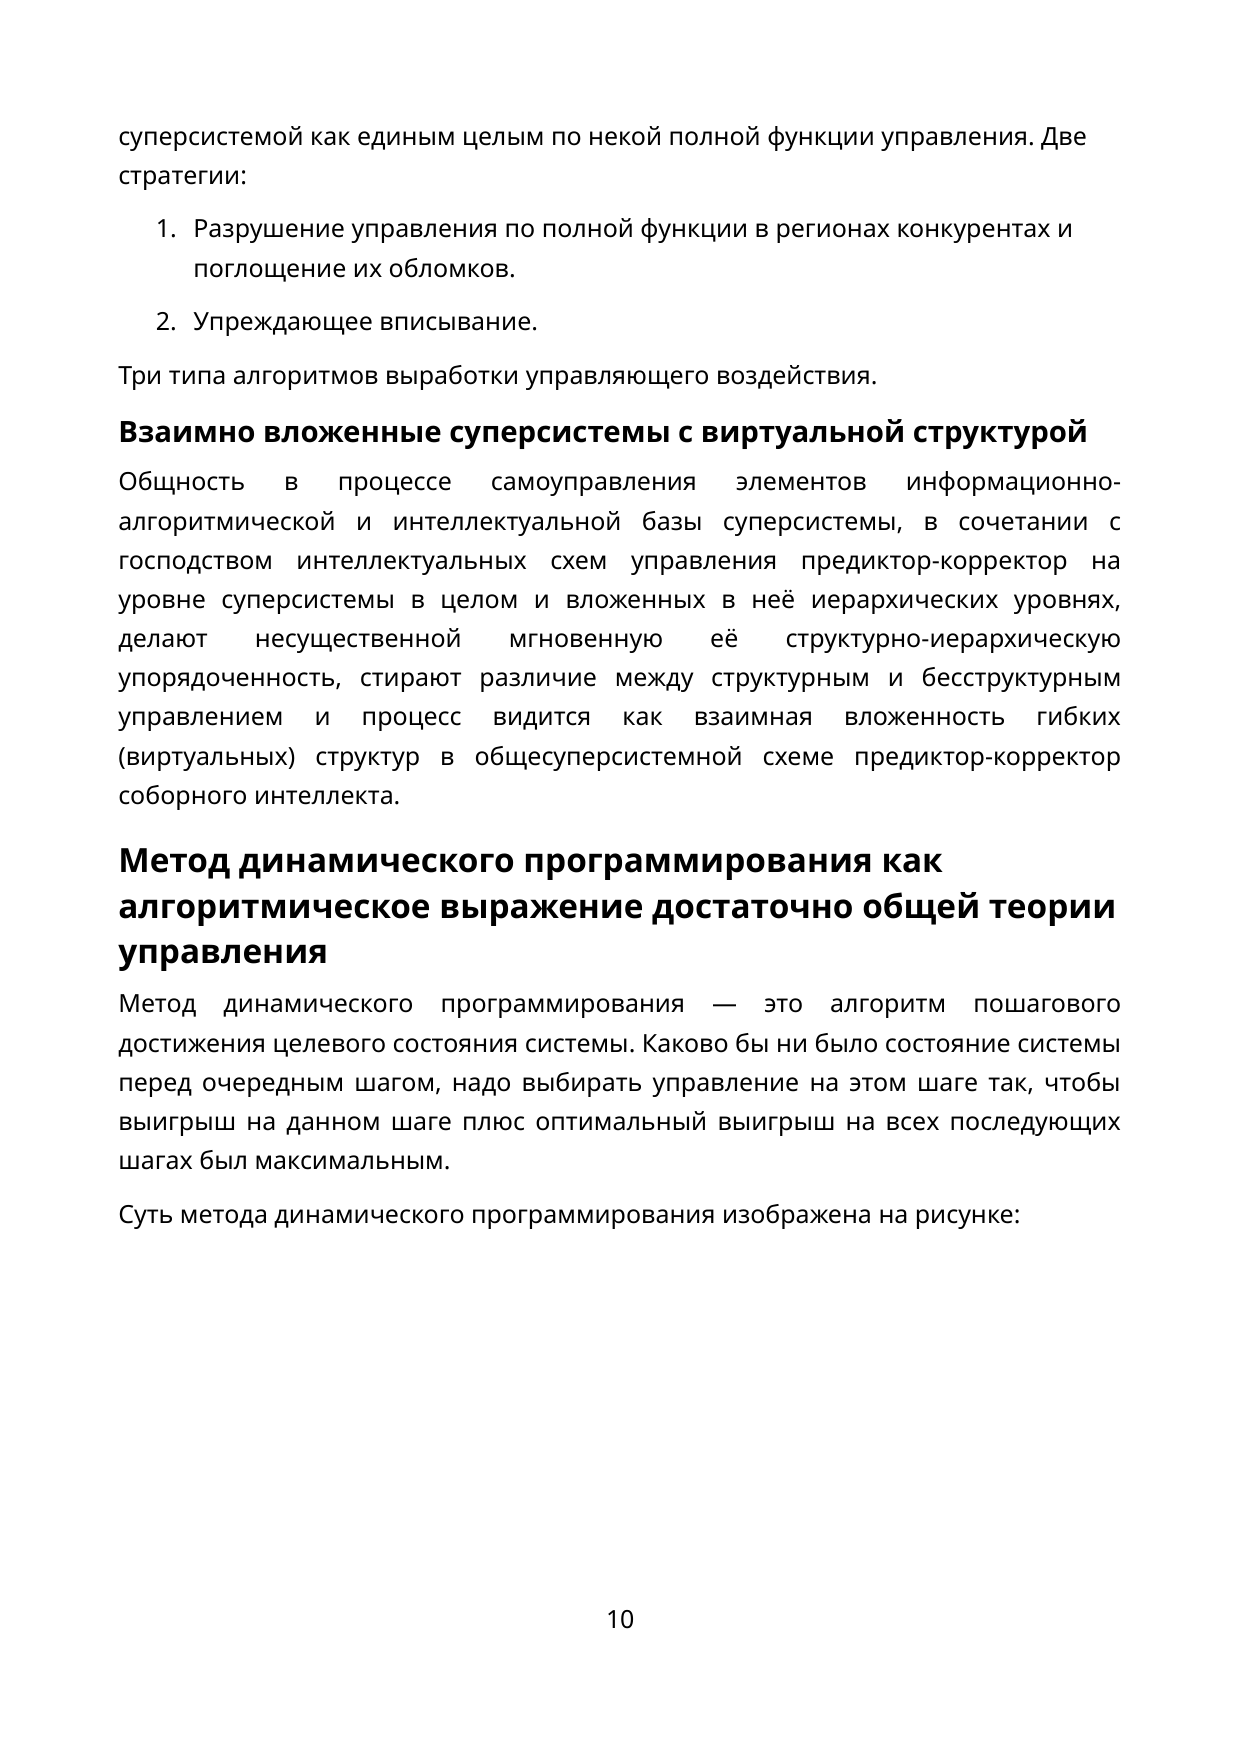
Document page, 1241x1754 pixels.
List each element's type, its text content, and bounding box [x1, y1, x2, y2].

text Суть метода динамического программирования изображена на рисунке: [118, 1196, 1122, 1231]
text Метод динамического программирования — это алгоритм пошагового достижения целевого состояния системы. Каково бы ни было состояние системы перед очередным шагом, надо выбирать управление на этом шаге так, чтобы выигрыш на данном шаге плюс оптимальный выигрыш на всех последующих шагах был максимальным. [118, 986, 1122, 1177]
text суперсистемой как единым целым по некой полной функции управления. Две стратегии: [118, 118, 1122, 191]
subtitle Метод динамического программирования как алгоритмическое выражение достаточно общей теории управления [118, 837, 1122, 973]
subtitle Взаимно вложенные суперсистемы с виртуальной структурой [118, 411, 1122, 451]
text Общность в процессе самоуправления элементов информационно-алгоритмической и интеллектуальной базы суперсистемы, в сочетании с господством интеллектуальных схем управления предиктор-корректор на уровне суперсистемы в целом и вложенных в неё иерархических уровнях, делают несущественной мгновенную её структурно-иерархическую упорядоченность, стирают различие между структурным и бесструктурным управлением и процесс видится как взаимная вложенность гибких (виртуальных) структур в общесуперсистемной схеме предиктор-корректор соборного интеллекта. [118, 464, 1122, 811]
list Разрушение управления по полной функции в регионах конкурентах и поглощение их обломков. [156, 211, 1122, 284]
text Три типа алгоритмов выработки управляющего воздействия. [118, 358, 1122, 392]
list Упреждающее вписывание. [156, 304, 1122, 338]
